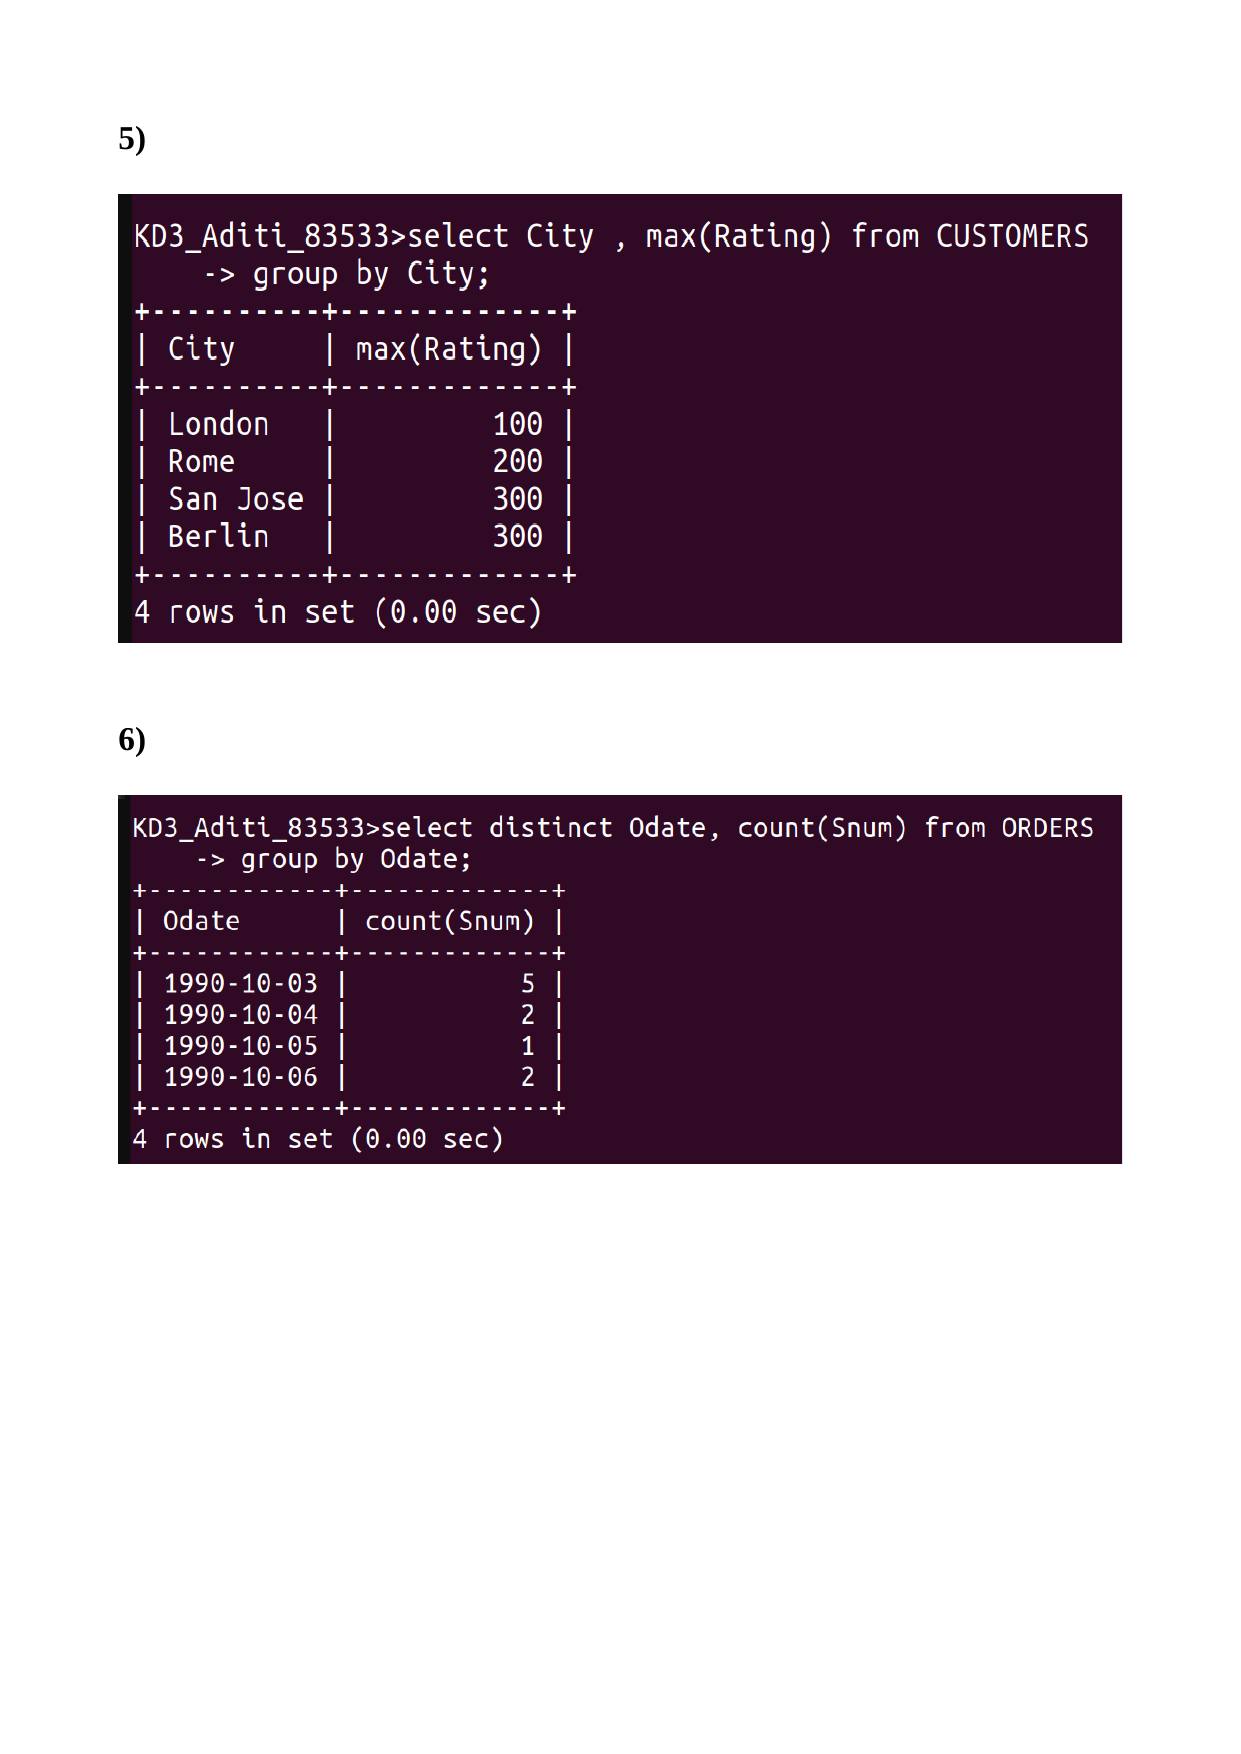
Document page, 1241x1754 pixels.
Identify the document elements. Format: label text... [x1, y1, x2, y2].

picture [118, 795, 1123, 1164]
text 5) [118, 118, 1122, 156]
picture [118, 194, 1123, 643]
text 6) [118, 719, 1122, 757]
